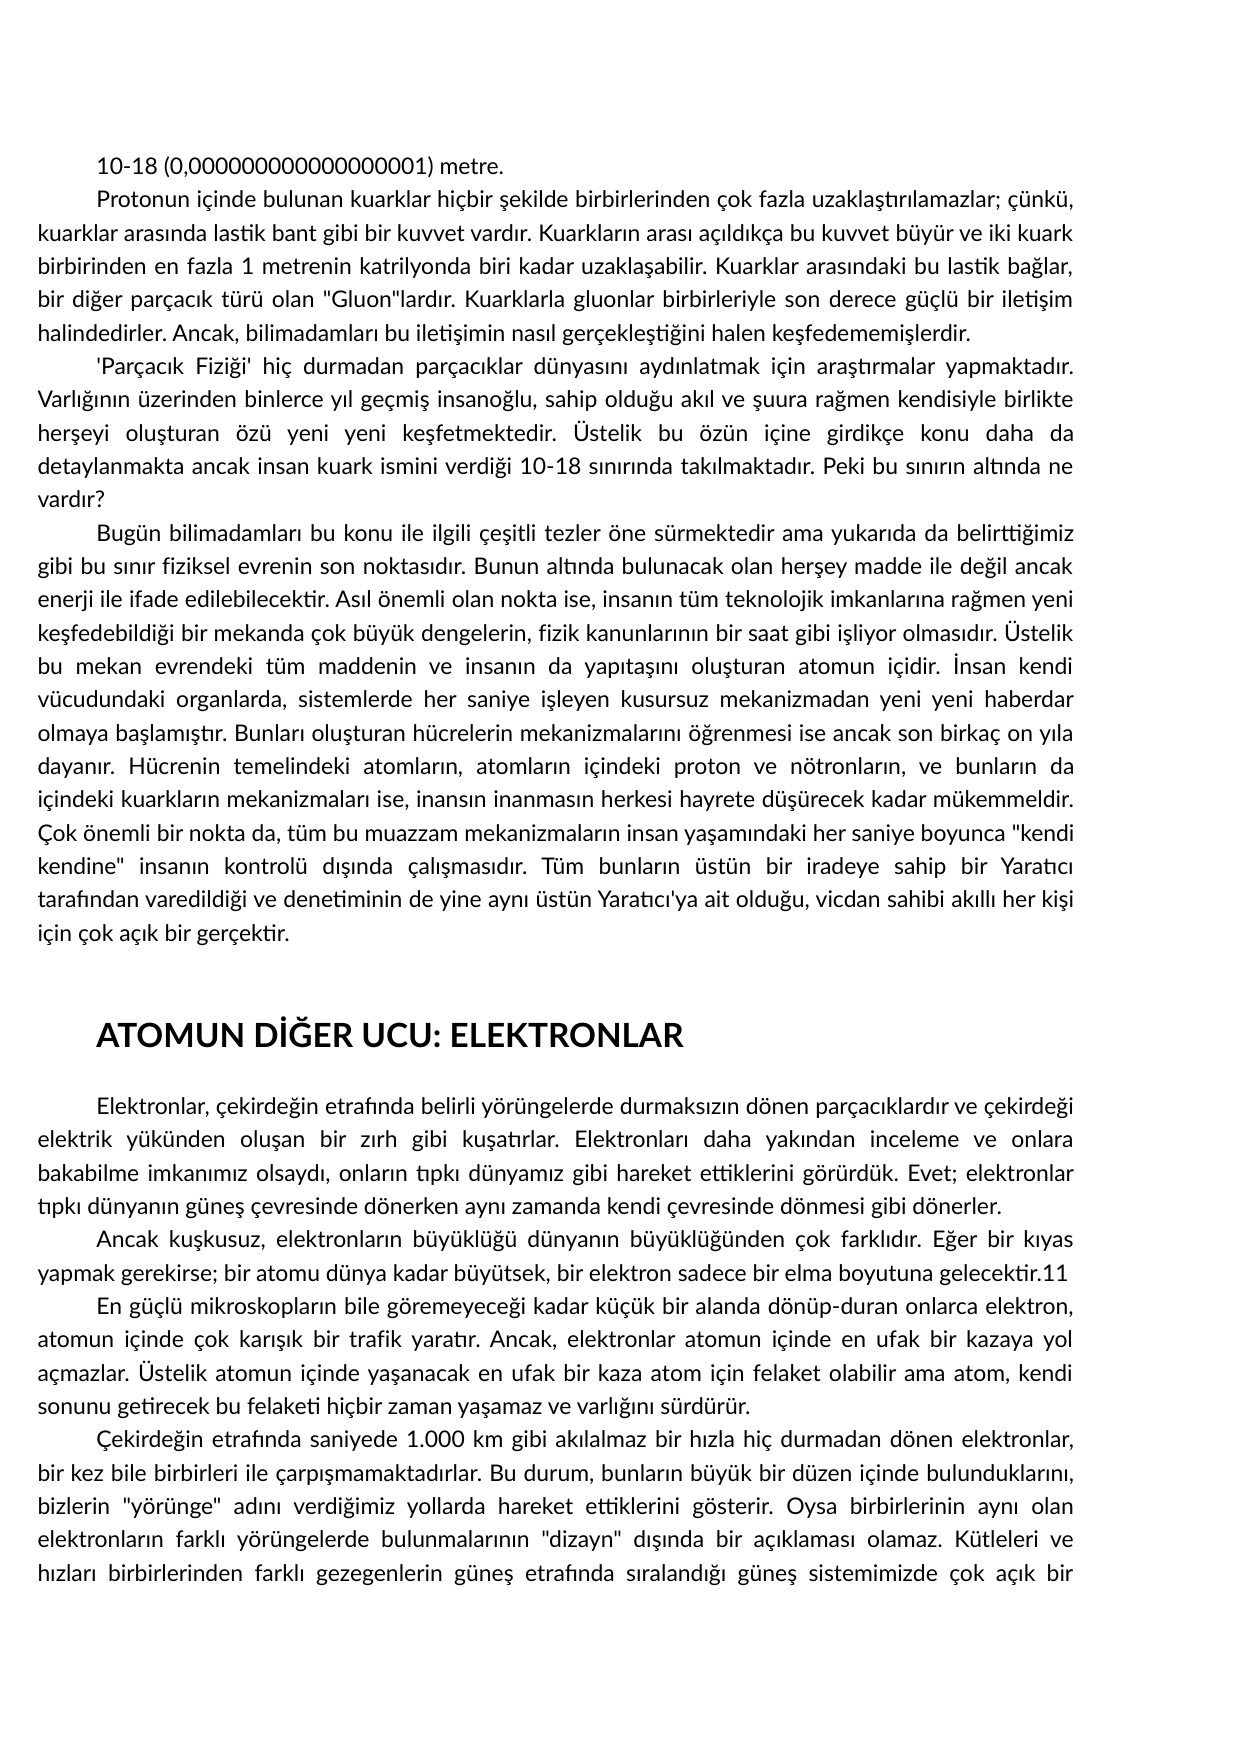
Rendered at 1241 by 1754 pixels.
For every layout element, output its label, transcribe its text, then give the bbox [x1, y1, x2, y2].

text Bugün bilimadamları bu konu ile ilgili çeşitli tezler öne sürmektedir ama yukarıda da belirttiğimiz gibi bu sınır fiziksel evrenin son noktasıdır. Bunun altında bulunacak olan herşey madde ile değil ancak enerji ile ifade edilebilecektir. Asıl önemli olan nokta ise, insanın tüm teknolojik imkanlarına rağmen yeni keşfedebildiği bir mekanda çok büyük dengelerin, fizik kanunlarının bir saat gibi işliyor olmasıdır. Üstelik bu mekan evrendeki tüm maddenin ve insanın da yapıtaşını oluşturan atomun içidir. İnsan kendi vücudundaki organlarda, sistemlerde her saniye işleyen kusursuz mekanizmadan yeni yeni haberdar olmaya başlamıştır. Bunları oluşturan hücrelerin mekanizmalarını öğrenmesi ise ancak son birkaç on yıla dayanır. Hücrenin temelindeki atomların, atomların içindeki proton ve nötronların, ve bunların da içindeki kuarkların mekanizmaları ise, inansın inanmasın herkesi hayrete düşürecek kadar mükemmeldir. Çok önemli bir nokta da, tüm bu muazzam mekanizmaların insan yaşamındaki her saniye boyunca "kendi kendine" insanın kontrolü dışında çalışmasıdır. Tüm bunların üstün bir iradeye sahip bir Yaratıcı tarafından varedildiği ve denetiminin de yine aynı üstün Yaratıcı'ya ait olduğu, vicdan sahibi akıllı her kişi için çok açık bir gerçektir. [37, 514, 1075, 948]
text 10-18 (0,000000000000000001) metre. [37, 148, 1075, 181]
text Ancak kuşkusuz, elektronların büyüklüğü dünyanın büyüklüğünden çok farklıdır. Eğer bir kıyas yapmak gerekirse; bir atomu dünya kadar büyütsek, bir elektron sadece bir elma boyutuna gelecektir.11 [37, 1221, 1075, 1288]
text 'Parçacık Fiziği' hiç durmadan parçacıklar dünyasını aydınlatmak için araştırmalar yapmaktadır. Varlığının üzerinden binlerce yıl geçmiş insanoğlu, sahip olduğu akıl ve şuura rağmen kendisiyle birlikte herşeyi oluşturan özü yeni yeni keşfetmektedir. Üstelik bu özün içine girdikçe konu daha da detaylanmakta ancak insan kuark ismini verdiği 10-18 sınırında takılmaktadır. Peki bu sınırın altında ne vardır? [37, 348, 1075, 514]
text Çekirdeğin etrafında saniyede 1.000 km gibi akılalmaz bir hızla hiç durmadan dönen elektronlar, bir kez bile birbirleri ile çarpışmamaktadırlar. Bu durum, bunların büyük bir düzen içinde bulunduklarını, bizlerin "yörünge" adını verdiğimiz yollarda hareket ettiklerini gösterir. Oysa birbirlerinin aynı olan elektronların farklı yörüngelerde bulunmalarının "dizayn" dışında bir açıklaması olamaz. Kütleleri ve hızları birbirlerinden farklı gezegenlerin güneş etrafında sıralandığı güneş sistemimizde çok açık bir [37, 1421, 1075, 1588]
text Elektronlar, çekirdeğin etrafında belirli yörüngelerde durmaksızın dönen parçacıklardır ve çekirdeği elektrik yükünden oluşan bir zırh gibi kuşatırlar. Elektronları daha yakından inceleme ve onlara bakabilme imkanımız olsaydı, onların tıpkı dünyamız gibi hareket ettiklerini görürdük. Evet; elektronlar tıpkı dünyanın güneş çevresinde dönerken aynı zamanda kendi çevresinde dönmesi gibi dönerler. [37, 1088, 1075, 1221]
text Protonun içinde bulunan kuarklar hiçbir şekilde birbirlerinden çok fazla uzaklaştırılamazlar; çünkü, kuarklar arasında lastik bant gibi bir kuvvet vardır. Kuarkların arası açıldıkça bu kuvvet büyür ve iki kuark birbirinden en fazla 1 metrenin katrilyonda biri kadar uzaklaşabilir. Kuarklar arasındaki bu lastik bağlar, bir diğer parçacık türü olan "Gluon"lardır. Kuarklarla gluonlar birbirleriyle son derece güçlü bir iletişim halindedirler. Ancak, bilimadamları bu iletişimin nasıl gerçekleştiğini halen keşfedememişlerdir. [37, 181, 1075, 348]
text En güçlü mikroskopların bile göremeyeceği kadar küçük bir alanda dönüp-duran onlarca elektron, atomun içinde çok karışık bir trafik yaratır. Ancak, elektronlar atomun içinde en ufak bir kazaya yol açmazlar. Üstelik atomun içinde yaşanacak en ufak bir kaza atom için felaket olabilir ama atom, kendi sonunu getirecek bu felaketi hiçbir zaman yaşamaz ve varlığını sürdürür. [37, 1288, 1075, 1421]
subtitle ATOMUN DİĞER UCU: ELEKTRONLAR [37, 1014, 1075, 1054]
